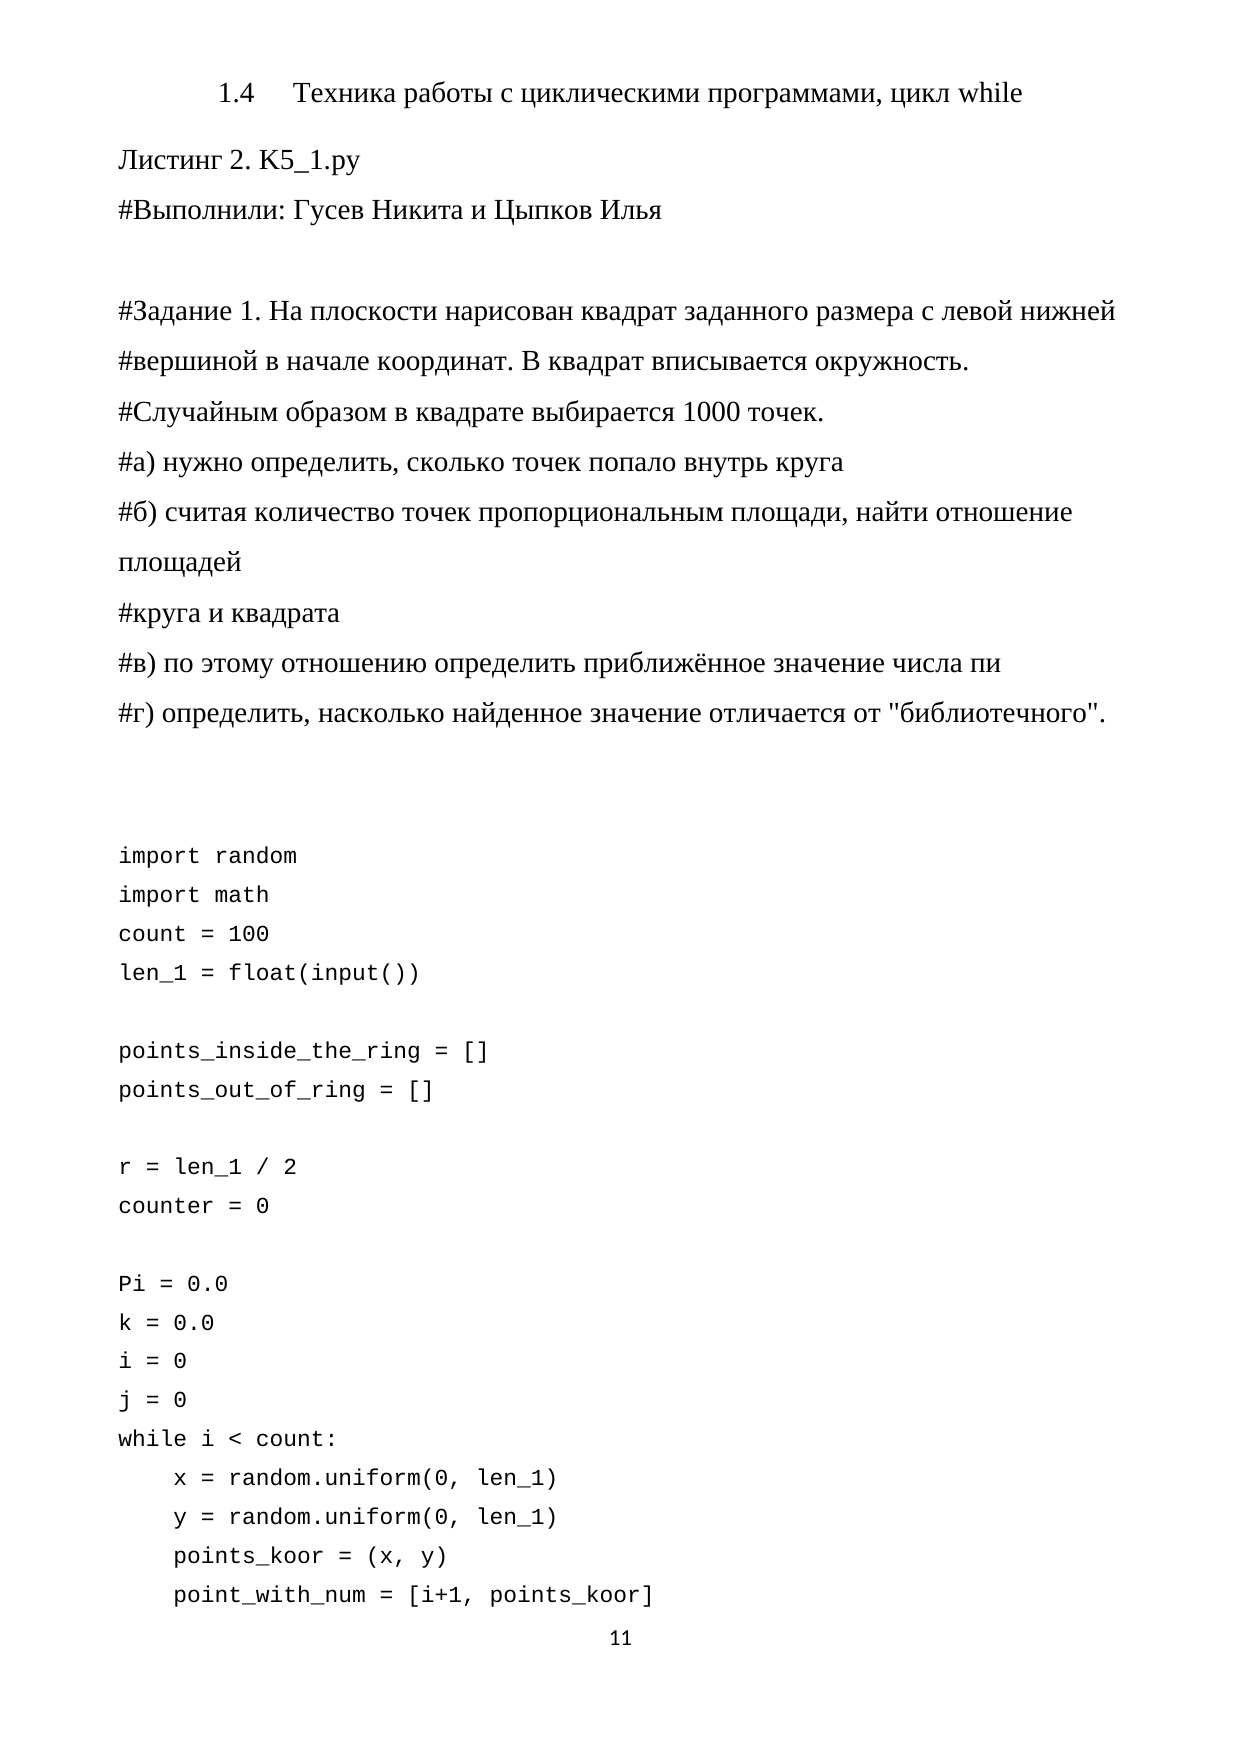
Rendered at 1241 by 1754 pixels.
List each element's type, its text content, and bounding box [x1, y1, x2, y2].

text Листинг 2. K5_1.py [118, 142, 1122, 176]
text #а) нужно определить, сколько точек попало внутрь круга [118, 444, 1122, 477]
text j = 0 [118, 1389, 1122, 1415]
text x = random.uniform(0, len_1) [118, 1466, 1122, 1492]
text count = 100 [118, 922, 1122, 948]
text len_1 = float(input()) [118, 961, 1122, 987]
text #круга и квадрата [118, 595, 1122, 628]
text points_koor = (x, y) [118, 1544, 1122, 1570]
text point_with_num = [i+1, points_koor] [118, 1583, 1122, 1609]
text counter = 0 [118, 1194, 1122, 1220]
list Техника работы с циклическими программами, цикл while [118, 75, 1122, 108]
text #б) считая количество точек пропорциональным площади, найти отношение площадей [118, 494, 1122, 578]
text #Выполнили: Гусев Никита и Цыпков Илья [118, 192, 1122, 226]
text #вершиной в начале координат. В квадрат вписывается окружность. [118, 343, 1122, 377]
text i = 0 [118, 1350, 1122, 1376]
text while i < count: [118, 1428, 1122, 1453]
text #Задание 1. На плоскости нарисован квадрат заданного размера с левой нижней [118, 293, 1122, 327]
text k = 0.0 [118, 1311, 1122, 1337]
text #г) определить, насколько найденное значение отличается от "библиотечного". [118, 696, 1122, 729]
text Pi = 0.0 [118, 1272, 1122, 1298]
text #в) по этому отношению определить приближённое значение числа пи [118, 645, 1122, 679]
text import random [118, 845, 1122, 871]
text r = len_1 / 2 [118, 1156, 1122, 1182]
text y = random.uniform(0, len_1) [118, 1505, 1122, 1531]
text #Случайным образом в квадрате выбирается 1000 точек. [118, 394, 1122, 427]
text points_out_of_ring = [] [118, 1078, 1122, 1104]
text import math [118, 884, 1122, 909]
text points_inside_the_ring = [] [118, 1039, 1122, 1065]
